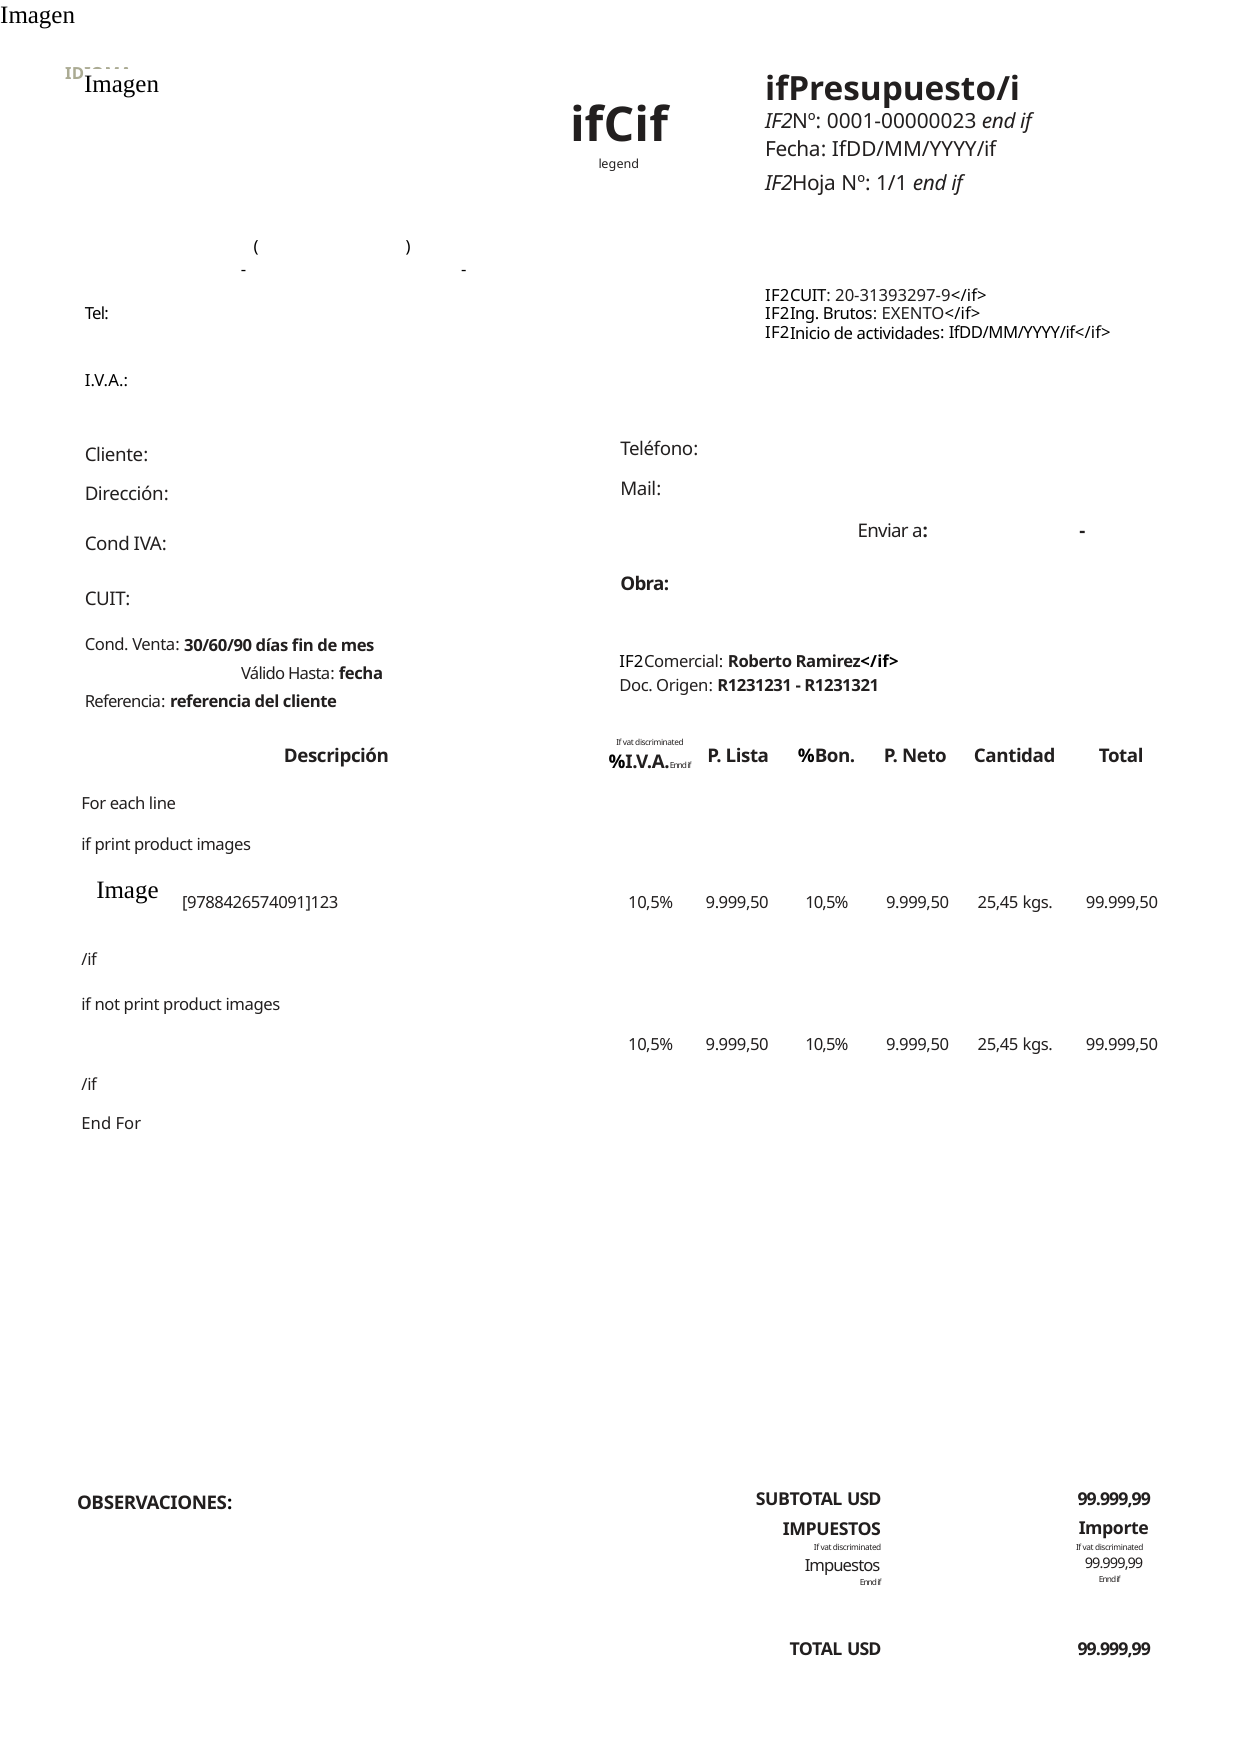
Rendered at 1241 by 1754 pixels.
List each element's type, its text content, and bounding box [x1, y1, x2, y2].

table_cell [783, 826, 870, 867]
table_cell [691, 937, 783, 981]
table_cell 10,5% [610, 1026, 691, 1061]
table_header [691, 786, 783, 826]
table_cell [691, 826, 783, 867]
table_cell 9.999,50 [691, 867, 783, 937]
table_cell [965, 981, 1066, 1026]
table_cell [62, 914, 176, 937]
table_cell [1066, 826, 1178, 867]
table_header [965, 786, 1066, 826]
table_cell if not print product images [62, 981, 610, 1026]
table_cell [1066, 981, 1178, 1026]
table_cell [610, 1106, 691, 1146]
table_cell 25,45 kgs. [965, 867, 1066, 937]
table_header [870, 786, 964, 826]
table_header [783, 786, 870, 826]
table_cell [870, 826, 964, 867]
table_cell [783, 1106, 870, 1146]
table_cell End For [62, 1106, 610, 1146]
table_cell [783, 981, 870, 1026]
table_cell [1066, 1061, 1178, 1106]
table_cell [965, 1106, 1066, 1146]
table_header For each line [62, 786, 610, 826]
table_cell [783, 1061, 870, 1106]
table_cell if print product images [62, 826, 610, 867]
table_cell [62, 867, 176, 913]
table_cell 9.999,50 [870, 867, 964, 937]
table_cell /if [62, 937, 610, 981]
table_cell [691, 1061, 783, 1106]
table_cell [610, 826, 691, 867]
table_cell [965, 1061, 1066, 1106]
table_cell [1066, 937, 1178, 981]
table_cell [870, 937, 964, 981]
table_cell [965, 937, 1066, 981]
table_cell 9.999,50 [870, 1026, 964, 1061]
table_cell [965, 826, 1066, 867]
table_cell [610, 1061, 691, 1106]
table_cell 10,5% [783, 1026, 870, 1061]
table_cell [691, 1106, 783, 1146]
table_cell [1066, 1106, 1178, 1146]
table_cell [870, 1106, 964, 1146]
table_cell /if [62, 1061, 610, 1106]
table_cell <line.name> [62, 1026, 610, 1061]
table_header [1066, 786, 1178, 826]
table_cell 10,5% [783, 867, 870, 937]
table_cell [783, 937, 870, 981]
table_cell [610, 981, 691, 1026]
table_cell [870, 1061, 964, 1106]
table_cell 25,45 kgs. [965, 1026, 1066, 1061]
table_cell 10,5% [610, 867, 691, 937]
table_cell 99.999,50 [1066, 867, 1178, 937]
table_cell [870, 981, 964, 1026]
table_cell 9.999,50 [691, 1026, 783, 1061]
table_cell 99.999,50 [1066, 1026, 1178, 1061]
table_cell [9788426574091]123 [176, 867, 610, 937]
table_cell [610, 937, 691, 981]
table_header [610, 786, 691, 826]
table_cell [691, 981, 783, 1026]
